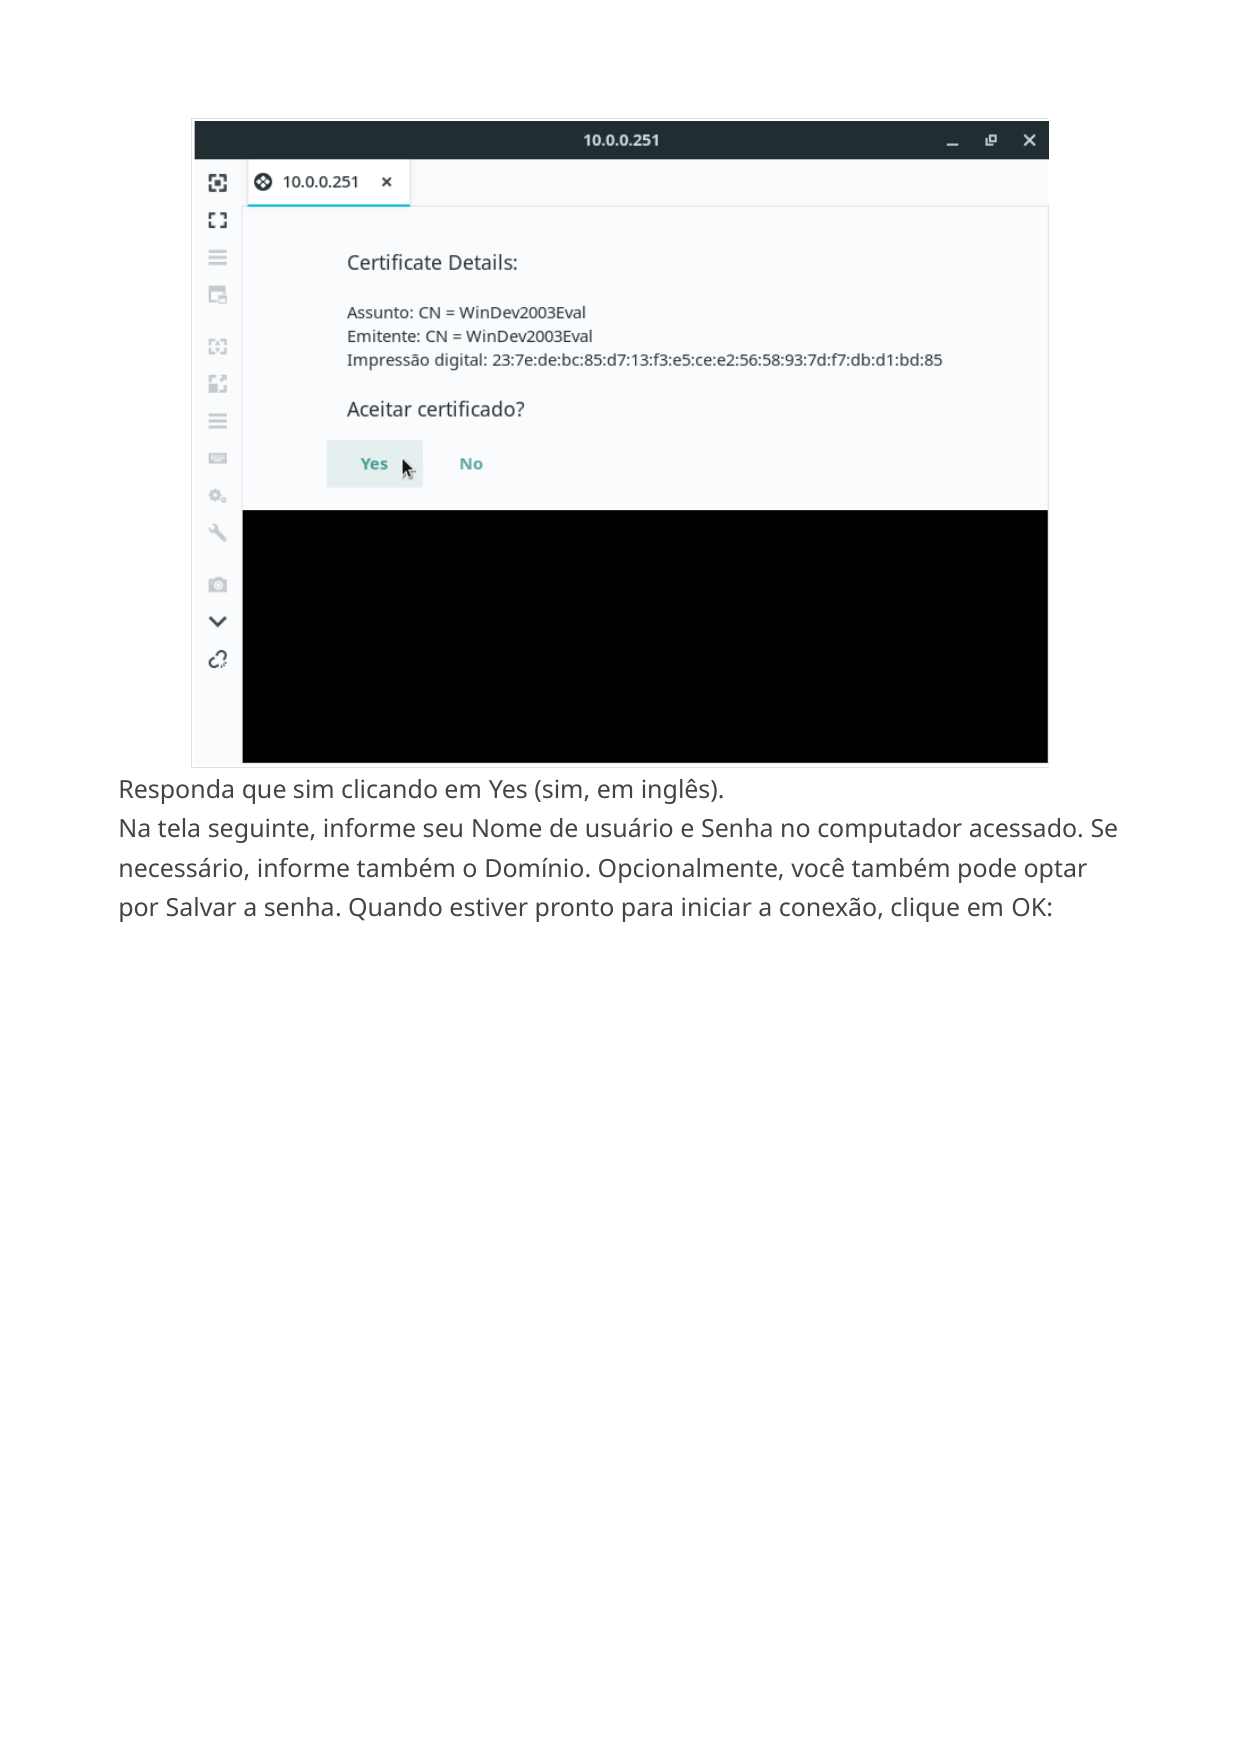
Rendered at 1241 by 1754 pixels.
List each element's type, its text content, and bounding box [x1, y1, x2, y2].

text Responda que sim clicando em Yes (sim, em inglês). [118, 772, 1122, 806]
text Na tela seguinte, informe seu Nome de usuário e Senha no computador acessado. Se necessário, informe também o Domínio. Opcionalmente, você também pode optar por Salvar a senha. Quando estiver pronto para iniciar a conexão, clique em OK: [118, 811, 1122, 923]
picture [194, 121, 1049, 764]
